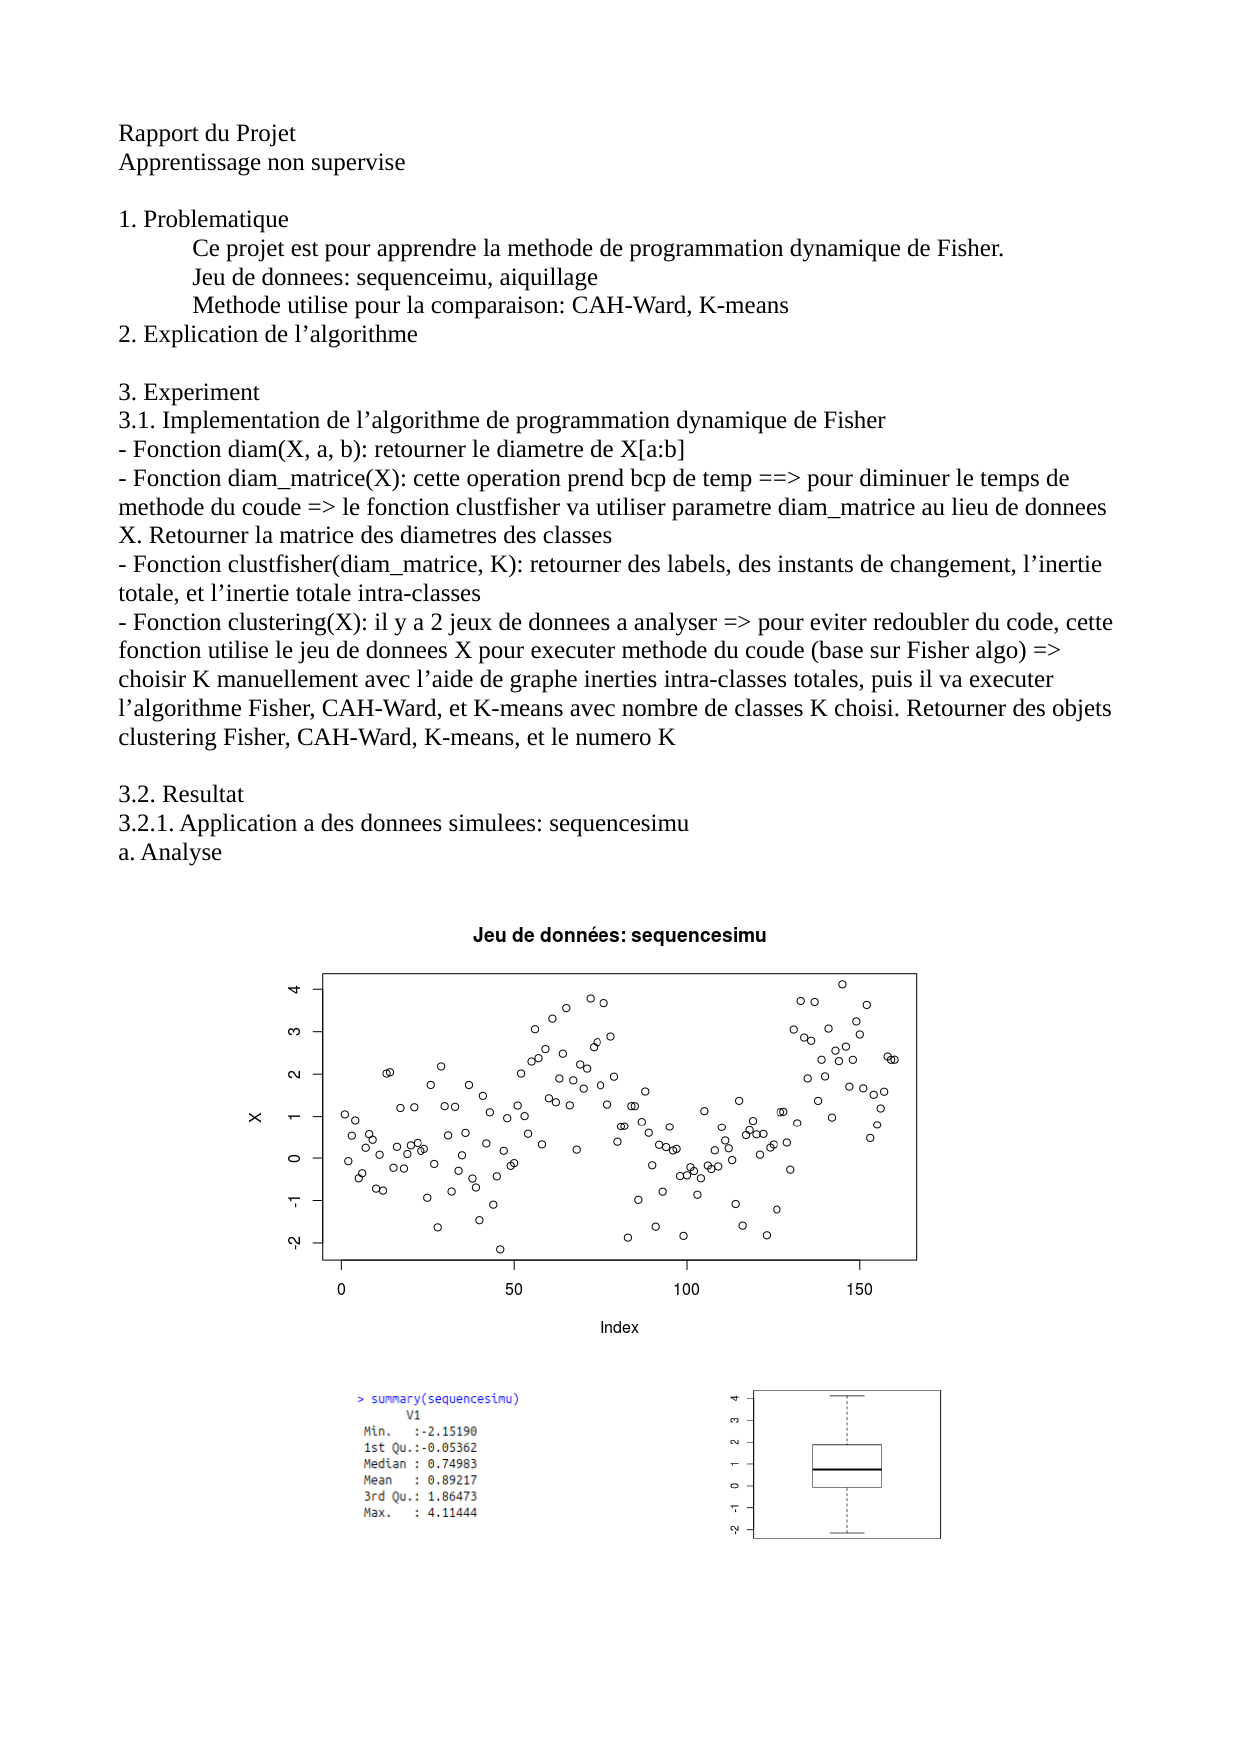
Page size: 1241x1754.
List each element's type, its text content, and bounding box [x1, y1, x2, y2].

text - Fonction clustfisher(diam_matrice, K): retourner des labels, des instants de changement, l’inertie totale, et l’inertie totale intra-classes [118, 549, 1122, 607]
text Rapport du Projet [118, 118, 1122, 147]
text 3.2. Resultat [118, 779, 1122, 808]
picture [244, 895, 967, 1603]
text Ce projet est pour apprendre la methode de programmation dynamique de Fisher. [118, 233, 1122, 262]
text - Fonction clustering(X): il y a 2 jeux de donnees a analyser => pour eviter redoubler du code, cette fonction utilise le jeu de donnees X pour executer methode du coude (base sur Fisher algo) => choisir K manuellement avec l’aide de graphe inerties intra-classes totales, puis il va executer l’algorithme Fisher, CAH-Ward, et K-means avec nombre de classes K choisi. Retourner des objets clustering Fisher, CAH-Ward, K-means, et le numero K [118, 607, 1122, 751]
text 3.1. Implementation de l’algorithme de programmation dynamique de Fisher [118, 406, 1122, 434]
text - Fonction diam(X, a, b): retourner le diametre de X[a:b] [118, 434, 1122, 463]
picture [354, 1392, 527, 1520]
text Methode utilise pour la comparaison: CAH-Ward, K-means [118, 291, 1122, 319]
text Apprentissage non supervise [118, 147, 1122, 176]
text - Fonction diam_matrice(X): cette operation prend bcp de temp ==> pour diminuer le temps de methode du coude => le fonction clustfisher va utiliser parametre diam_matrice au lieu de donnees X. Retourner la matrice des diametres des classes [118, 463, 1122, 549]
text 1. Problematique [118, 204, 1122, 233]
text 3.2.1. Application a des donnees simulees: sequencesimu [118, 808, 1122, 837]
text a. Analyse [118, 837, 1122, 866]
text 2. Explication de l’algorithme [118, 319, 1122, 348]
text Jeu de donnees: sequenceimu, aiquillage [118, 262, 1122, 291]
text 3. Experiment [118, 377, 1122, 406]
